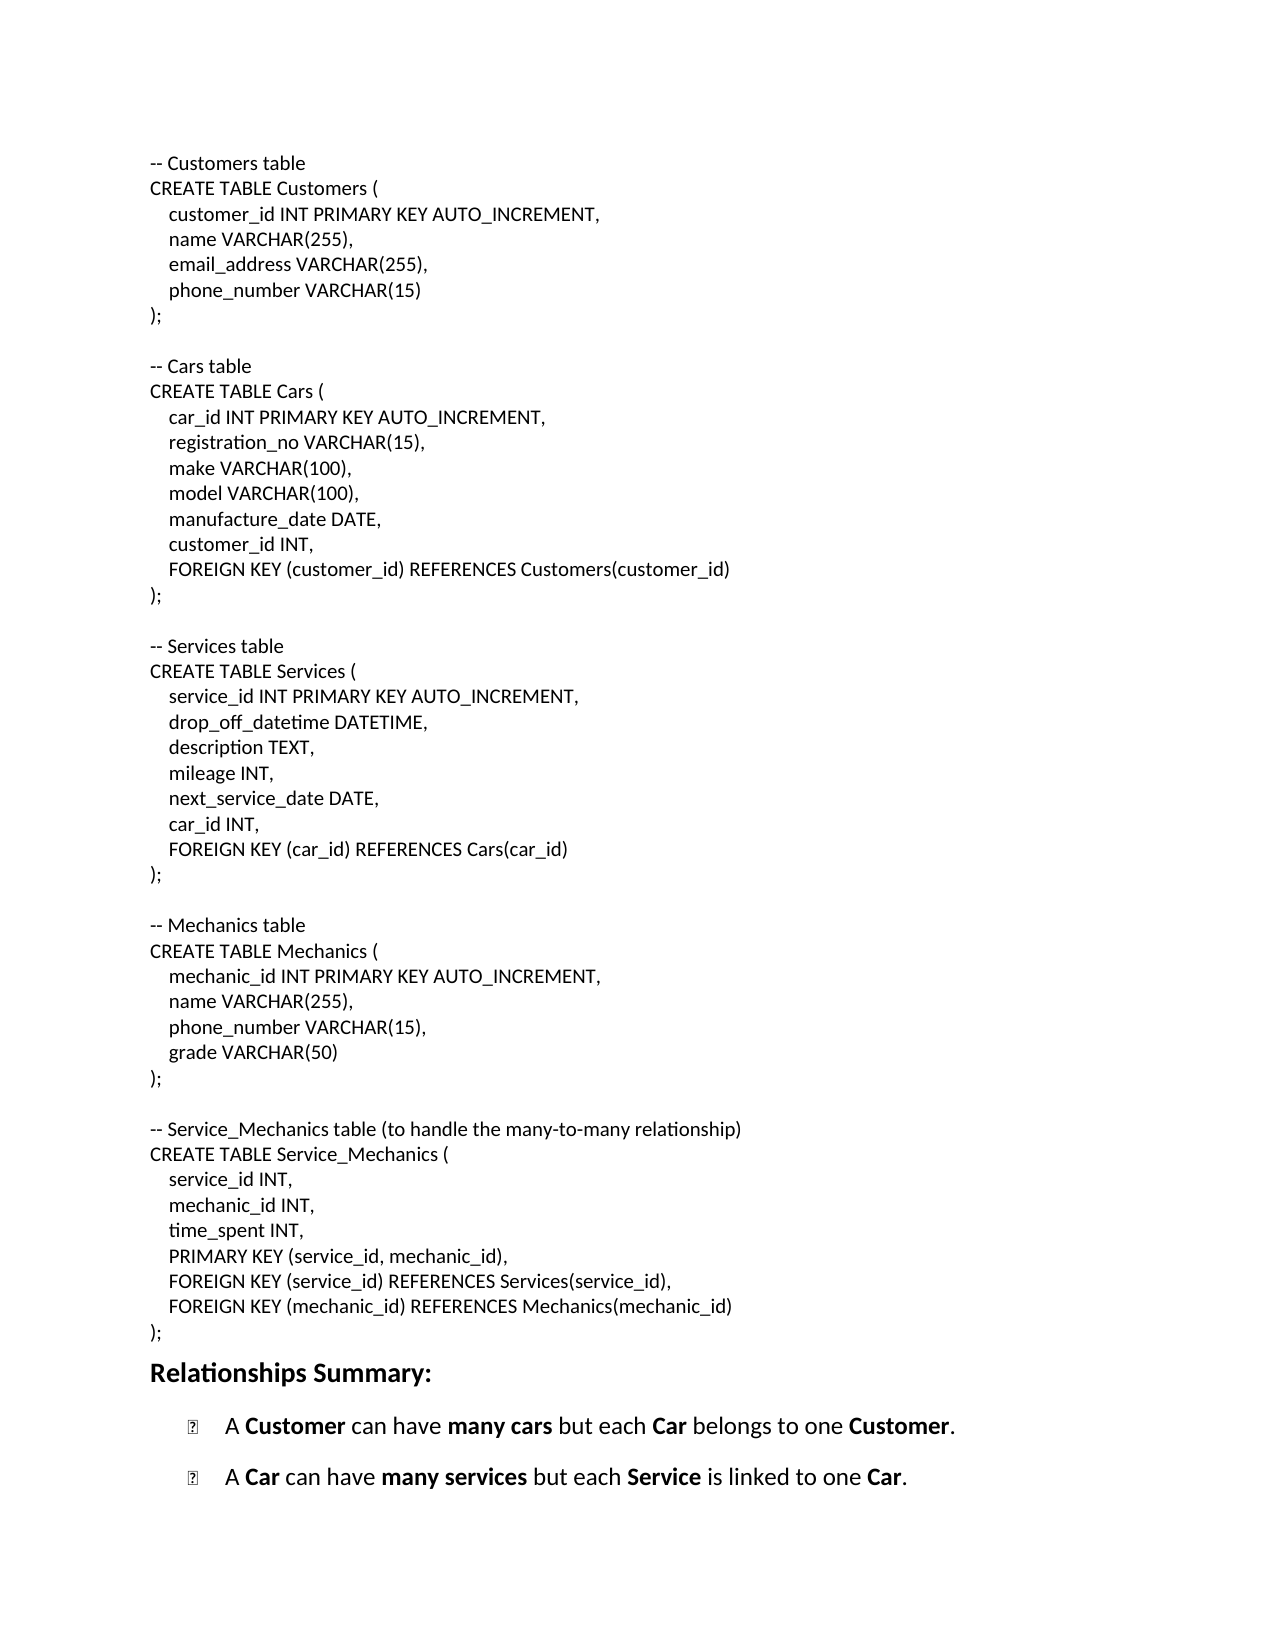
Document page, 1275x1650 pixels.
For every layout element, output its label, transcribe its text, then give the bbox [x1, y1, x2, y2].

list A Car can have many services but each Service is linked to one Car. [187, 1462, 1125, 1492]
text email_address VARCHAR(255), [150, 252, 1125, 277]
text manufacture_date DATE, [150, 506, 1125, 531]
text make VARCHAR(100), [150, 455, 1125, 480]
text drop_off_datetime DATETIME, [150, 709, 1125, 734]
text FOREIGN KEY (mechanic_id) REFERENCES Mechanics(mechanic_id) [150, 1294, 1125, 1319]
text mechanic_id INT, [150, 1192, 1125, 1217]
text name VARCHAR(255), [150, 989, 1125, 1014]
text mileage INT, [150, 760, 1125, 785]
text -- Customers table [150, 150, 1125, 175]
text CREATE TABLE Customers ( [150, 175, 1125, 201]
text service_id INT PRIMARY KEY AUTO_INCREMENT, [150, 684, 1125, 709]
text description TEXT, [150, 734, 1125, 760]
text model VARCHAR(100), [150, 480, 1125, 506]
list A Customer can have many cars but each Car belongs to one Customer. [187, 1410, 1125, 1441]
text FOREIGN KEY (service_id) REFERENCES Services(service_id), [150, 1268, 1125, 1294]
text phone_number VARCHAR(15) [150, 277, 1125, 302]
text CREATE TABLE Cars ( [150, 379, 1125, 404]
text grade VARCHAR(50) [150, 1039, 1125, 1065]
text registration_no VARCHAR(15), [150, 429, 1125, 455]
text FOREIGN KEY (car_id) REFERENCES Cars(car_id) [150, 836, 1125, 862]
text next_service_date DATE, [150, 785, 1125, 811]
text phone_number VARCHAR(15), [150, 1014, 1125, 1039]
text service_id INT, [150, 1167, 1125, 1192]
text ); [150, 1065, 1125, 1090]
text CREATE TABLE Service_Mechanics ( [150, 1141, 1125, 1167]
text CREATE TABLE Mechanics ( [150, 938, 1125, 963]
text name VARCHAR(255), [150, 226, 1125, 252]
text -- Cars table [150, 353, 1125, 379]
text time_spent INT, [150, 1217, 1125, 1243]
text ); [150, 302, 1125, 328]
text -- Service_Mechanics table (to handle the many-to-many relationship) [150, 1116, 1125, 1141]
text -- Services table [150, 633, 1125, 658]
text ); [150, 1319, 1125, 1344]
text PRIMARY KEY (service_id, mechanic_id), [150, 1243, 1125, 1268]
text Relationships Summary: [150, 1355, 1125, 1389]
text FOREIGN KEY (customer_id) REFERENCES Customers(customer_id) [150, 557, 1125, 582]
text car_id INT, [150, 811, 1125, 836]
text CREATE TABLE Services ( [150, 658, 1125, 684]
text mechanic_id INT PRIMARY KEY AUTO_INCREMENT, [150, 963, 1125, 989]
text customer_id INT PRIMARY KEY AUTO_INCREMENT, [150, 201, 1125, 226]
text car_id INT PRIMARY KEY AUTO_INCREMENT, [150, 404, 1125, 429]
text -- Mechanics table [150, 912, 1125, 938]
text customer_id INT, [150, 531, 1125, 557]
text ); [150, 862, 1125, 887]
text ); [150, 582, 1125, 607]
